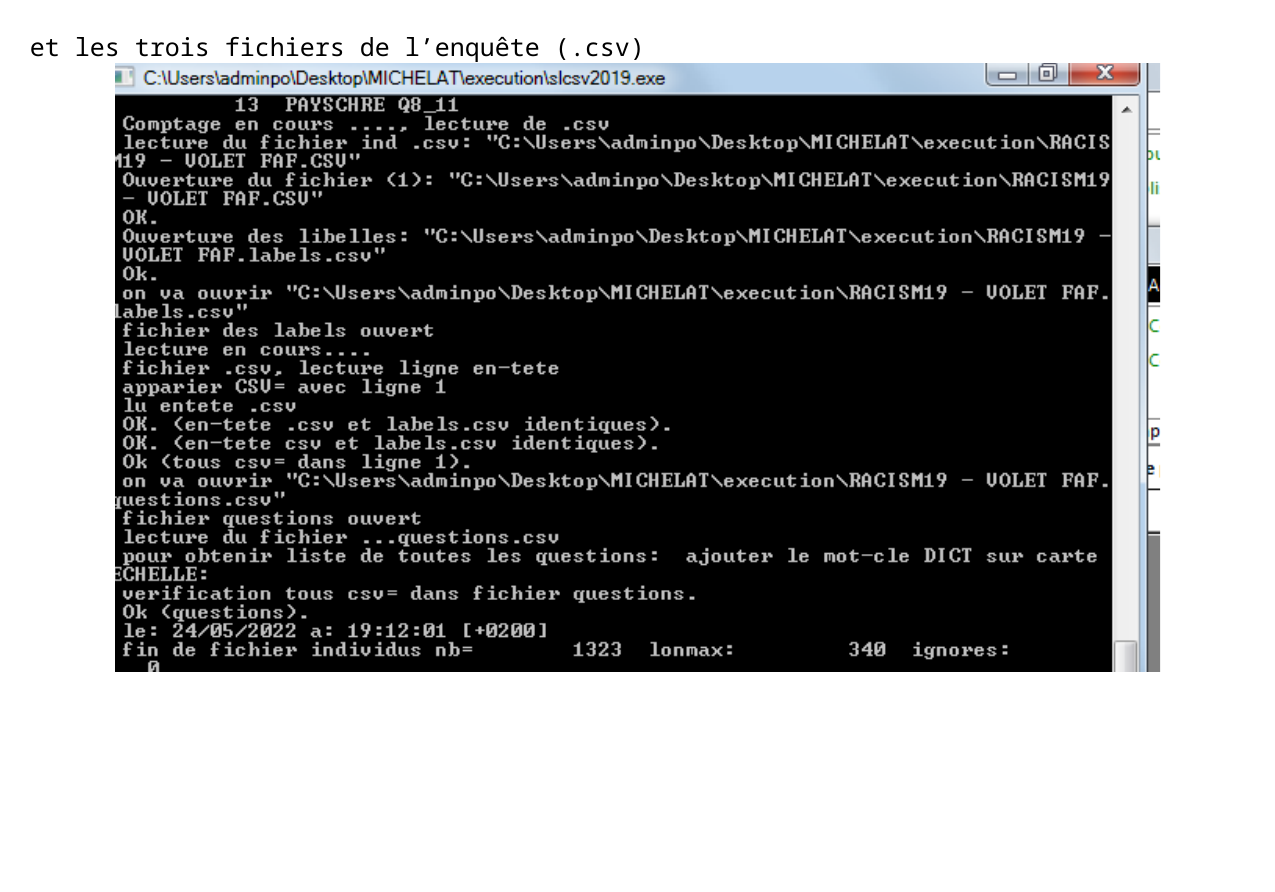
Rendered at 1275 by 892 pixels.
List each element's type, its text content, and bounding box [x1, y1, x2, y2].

text et les trois fichiers de l’enquête (.csv) [29, 29, 1246, 63]
picture [115, 63, 1161, 672]
